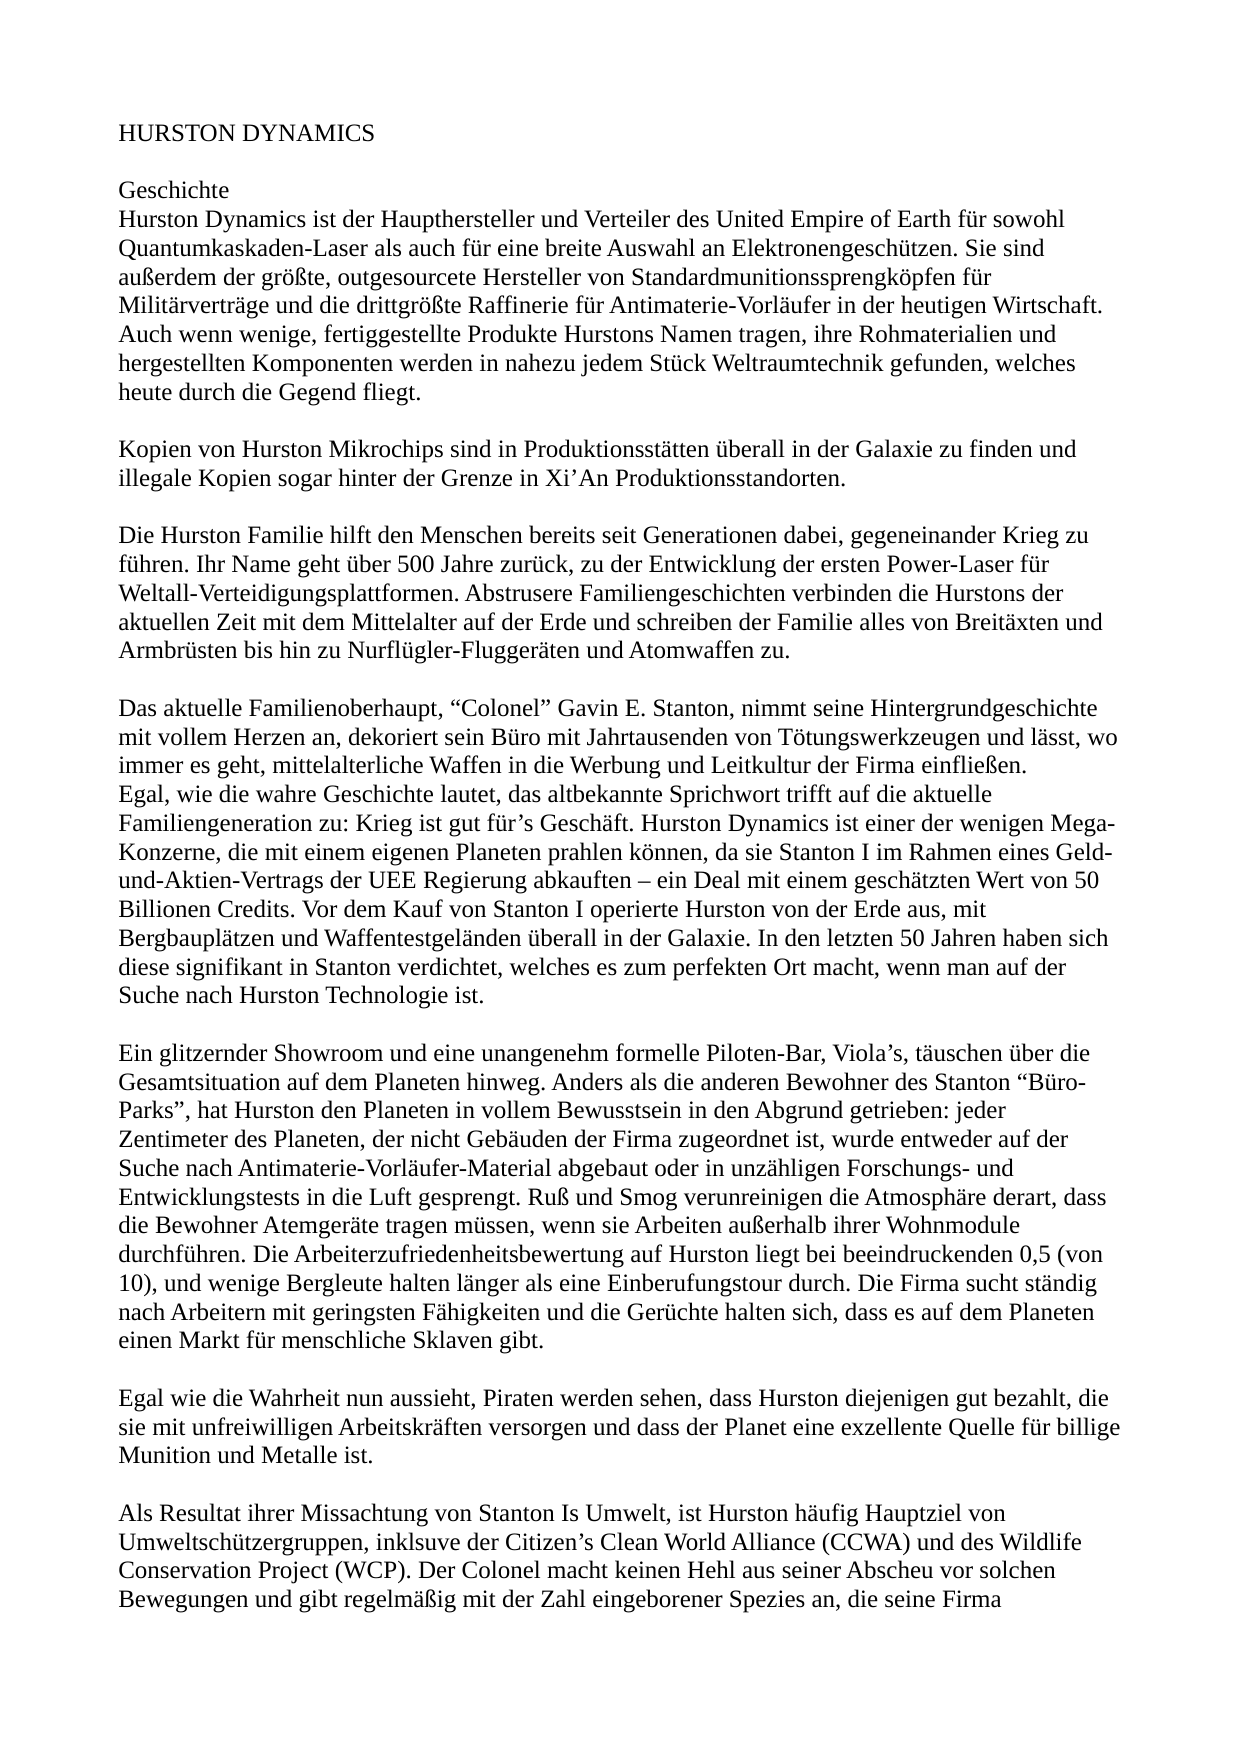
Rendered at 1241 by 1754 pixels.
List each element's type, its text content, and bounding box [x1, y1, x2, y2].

text Hurston Dynamics ist der Haupthersteller und Verteiler des United Empire of Earth für sowohl Quantumkaskaden-Laser als auch für eine breite Auswahl an Elektronengeschützen. Sie sind außerdem der größte, outgesourcete Hersteller von Standardmunitionssprengköpfen für Militärverträge und die drittgrößte Raffinerie für Antimaterie-Vorläufer in der heutigen Wirtschaft. Auch wenn wenige, fertiggestellte Produkte Hurstons Namen tragen, ihre Rohmaterialien und hergestellten Komponenten werden in nahezu jedem Stück Weltraumtechnik gefunden, welches heute durch die Gegend fliegt. [118, 204, 1122, 406]
text Die Hurston Familie hilft den Menschen bereits seit Generationen dabei, gegeneinander Krieg zu führen. Ihr Name geht über 500 Jahre zurück, zu der Entwicklung der ersten Power-Laser für Weltall-Verteidigungsplattformen. Abstrusere Familiengeschichten verbinden die Hurstons der aktuellen Zeit mit dem Mittelalter auf der Erde und schreiben der Familie alles von Breitäxten und Armbrüsten bis hin zu Nurflügler-Fluggeräten und Atomwaffen zu. [118, 521, 1122, 664]
text Geschichte [118, 176, 1122, 204]
text Das aktuelle Familienoberhaupt, “Colonel” Gavin E. Stanton, nimmt seine Hintergrundgeschichte mit vollem Herzen an, dekoriert sein Büro mit Jahrtausenden von Tötungswerkzeugen und lässt, wo immer es geht, mittelalterliche Waffen in die Werbung und Leitkultur der Firma einfließen. [118, 693, 1122, 779]
text Als Resultat ihrer Missachtung von Stanton Is Umwelt, ist Hurston häufig Hauptziel von Umweltschützergruppen, inklsuve der Citizen’s Clean World Alliance (CCWA) und des Wildlife Conservation Project (WCP). Der Colonel macht keinen Hehl aus seiner Abscheu vor solchen Bewegungen und gibt regelmäßig mit der Zahl eingeborener Spezies an, die seine Firma [118, 1498, 1122, 1613]
text Kopien von Hurston Mikrochips sind in Produktionsstätten überall in der Galaxie zu finden und illegale Kopien sogar hinter der Grenze in Xi’An Produktionsstandorten. [118, 434, 1122, 492]
text Egal wie die Wahrheit nun aussieht, Piraten werden sehen, dass Hurston diejenigen gut bezahlt, die sie mit unfreiwilligen Arbeitskräften versorgen und dass der Planet eine exzellente Quelle für billige Munition und Metalle ist. [118, 1383, 1122, 1469]
text Egal, wie die wahre Geschichte lautet, das altbekannte Sprichwort trifft auf die aktuelle Familiengeneration zu: Krieg ist gut für’s Geschäft. Hurston Dynamics ist einer der wenigen Mega-Konzerne, die mit einem eigenen Planeten prahlen können, da sie Stanton I im Rahmen eines Geld-und-Aktien-Vertrags der UEE Regierung abkauften – ein Deal mit einem geschätzten Wert von 50 Billionen Credits. Vor dem Kauf von Stanton I operierte Hurston von der Erde aus, mit Bergbauplätzen und Waffentestgeländen überall in der Galaxie. In den letzten 50 Jahren haben sich diese signifikant in Stanton verdichtet, welches es zum perfekten Ort macht, wenn man auf der Suche nach Hurston Technologie ist. [118, 779, 1122, 1009]
text HURSTON DYNAMICS [118, 118, 1122, 147]
text Ein glitzernder Showroom und eine unangenehm formelle Piloten-Bar, Viola’s, täuschen über die Gesamtsituation auf dem Planeten hinweg. Anders als die anderen Bewohner des Stanton “Büro-Parks”, hat Hurston den Planeten in vollem Bewusstsein in den Abgrund getrieben: jeder Zentimeter des Planeten, der nicht Gebäuden der Firma zugeordnet ist, wurde entweder auf der Suche nach Antimaterie-Vorläufer-Material abgebaut oder in unzähligen Forschungs- und Entwicklungstests in die Luft gesprengt. Ruß und Smog verunreinigen die Atmosphäre derart, dass die Bewohner Atemgeräte tragen müssen, wenn sie Arbeiten außerhalb ihrer Wohnmodule durchführen. Die Arbeiterzufriedenheitsbewertung auf Hurston liegt bei beeindruckenden 0,5 (von 10), und wenige Bergleute halten länger als eine Einberufungstour durch. Die Firma sucht ständig nach Arbeitern mit geringsten Fähigkeiten und die Gerüchte halten sich, dass es auf dem Planeten einen Markt für menschliche Sklaven gibt. [118, 1038, 1122, 1354]
